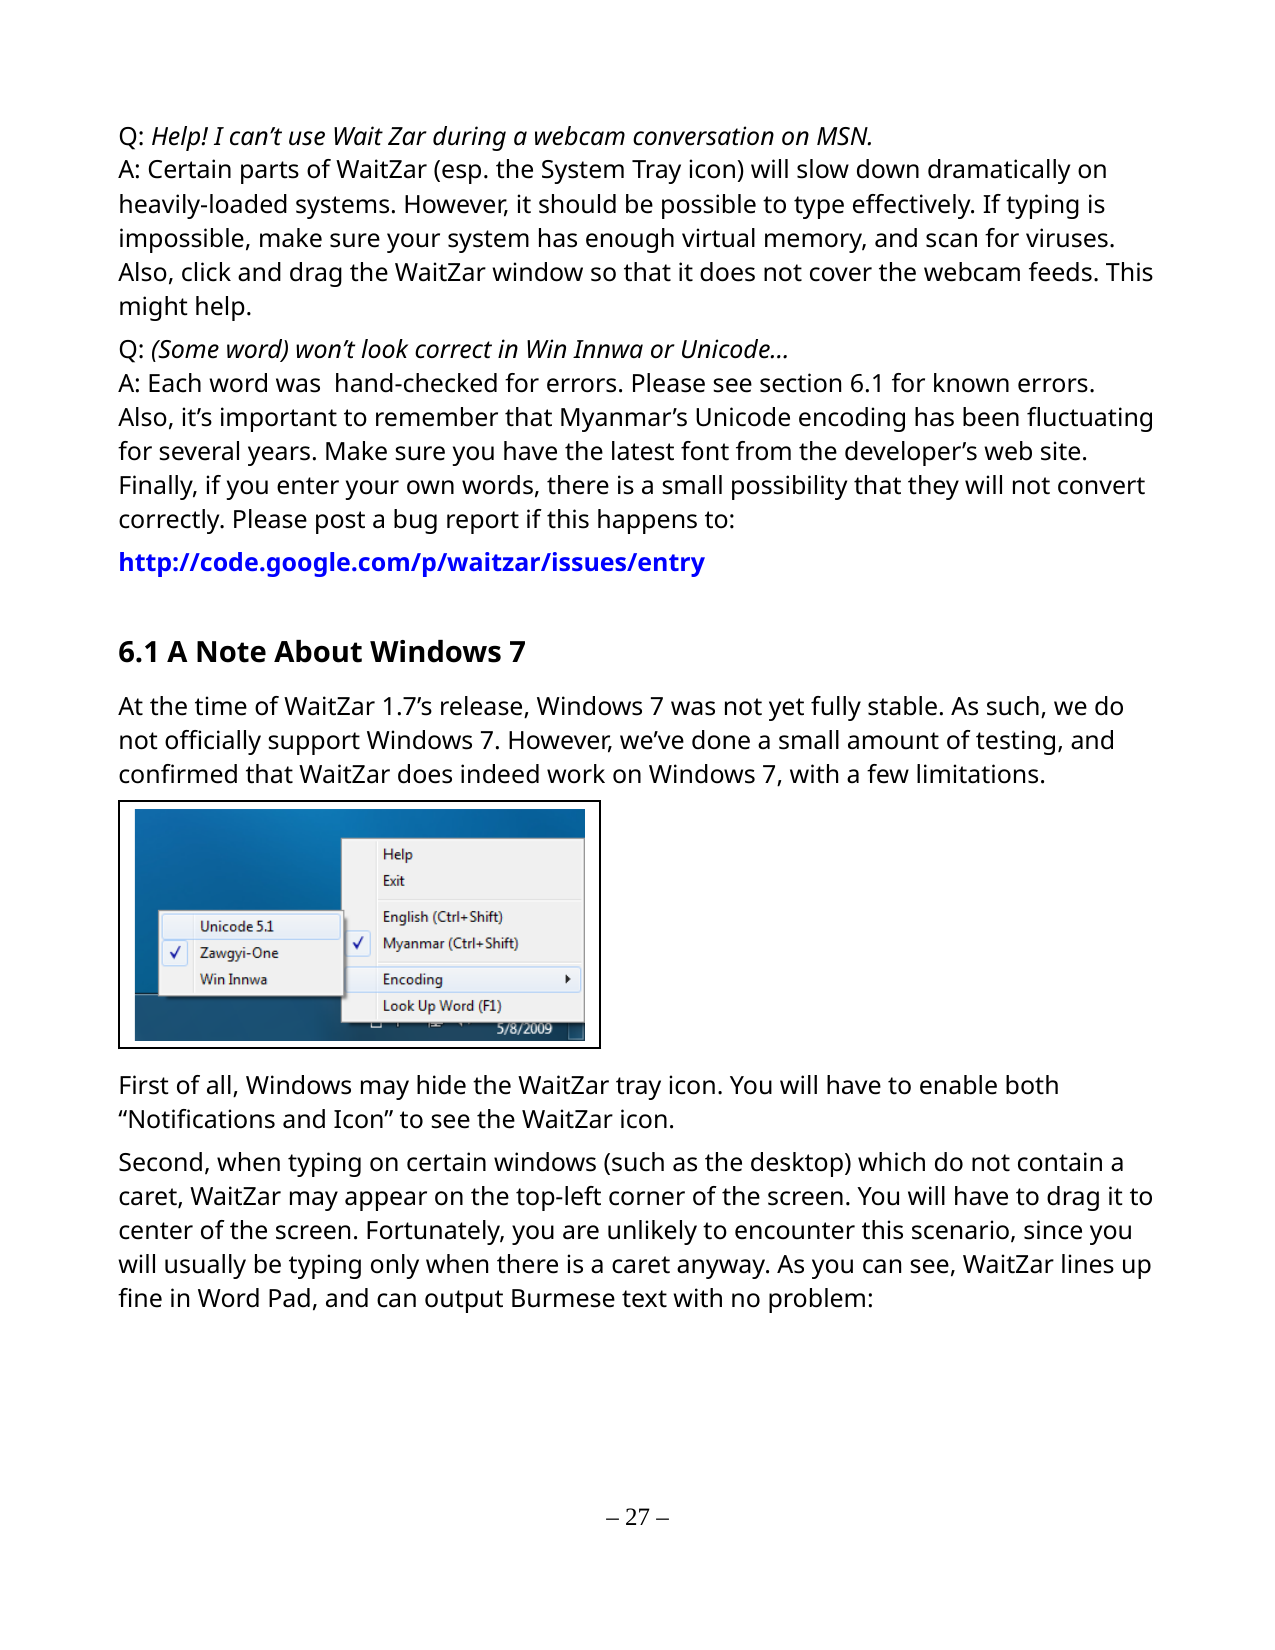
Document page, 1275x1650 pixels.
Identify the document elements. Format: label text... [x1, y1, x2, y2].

text Q: Help! I can’t use Wait Zar during a webcam conversation on MSN. [118, 118, 1157, 152]
text Q: (Some word) won’t look correct in Win Innwa or Unicode… [118, 332, 1157, 366]
text http://code.google.com/p/waitzar/issues/entry [118, 545, 1157, 579]
text At the time of WaitZar 1.7’s release, Windows 7 was not yet fully stable. As such, we do not officially support Windows 7. However, we’ve done a small amount of testing, and confirmed that WaitZar does indeed work on Windows 7, with a few limitations. [118, 689, 1157, 791]
text First of all, Windows may hide the WaitZar tray icon. You will have to enable both “Notifications and Icon” to see the WaitZar icon. [118, 1067, 1157, 1135]
text A: Certain parts of WaitZar (esp. the System Tray icon) will slow down dramatically on heavily-loaded systems. However, it should be possible to type effectively. If typing is impossible, make sure your system has enough virtual memory, and scan for viruses. Also, click and drag the WaitZar window so that it does not cover the webcam feeds. This might help. [118, 152, 1157, 322]
text A: Each word was hand-checked for errors. Please see section 6.1 for known errors. Also, it’s important to remember that Myanmar’s Unicode encoding has been fluctuating for several years. Make sure you have the latest font from the developer’s web site. Finally, if you enter your own words, there is a small possibility that they will not convert correctly. Please post a bug report if this happens to: [118, 366, 1157, 536]
text Second, when typing on certain windows (such as the desktop) which do not contain a caret, WaitZar may appear on the top-left corner of the screen. You will have to drag it to center of the screen. Fortunately, you are unlikely to encounter this scenario, since you will usually be typing only when there is a caret anyway. As you can see, WaitZar lines up fine in Word Pad, and can output Burmese text with no problem: [118, 1144, 1157, 1315]
picture [134, 809, 585, 1041]
subtitle 6.1 A Note About Windows 7 [118, 631, 1157, 671]
